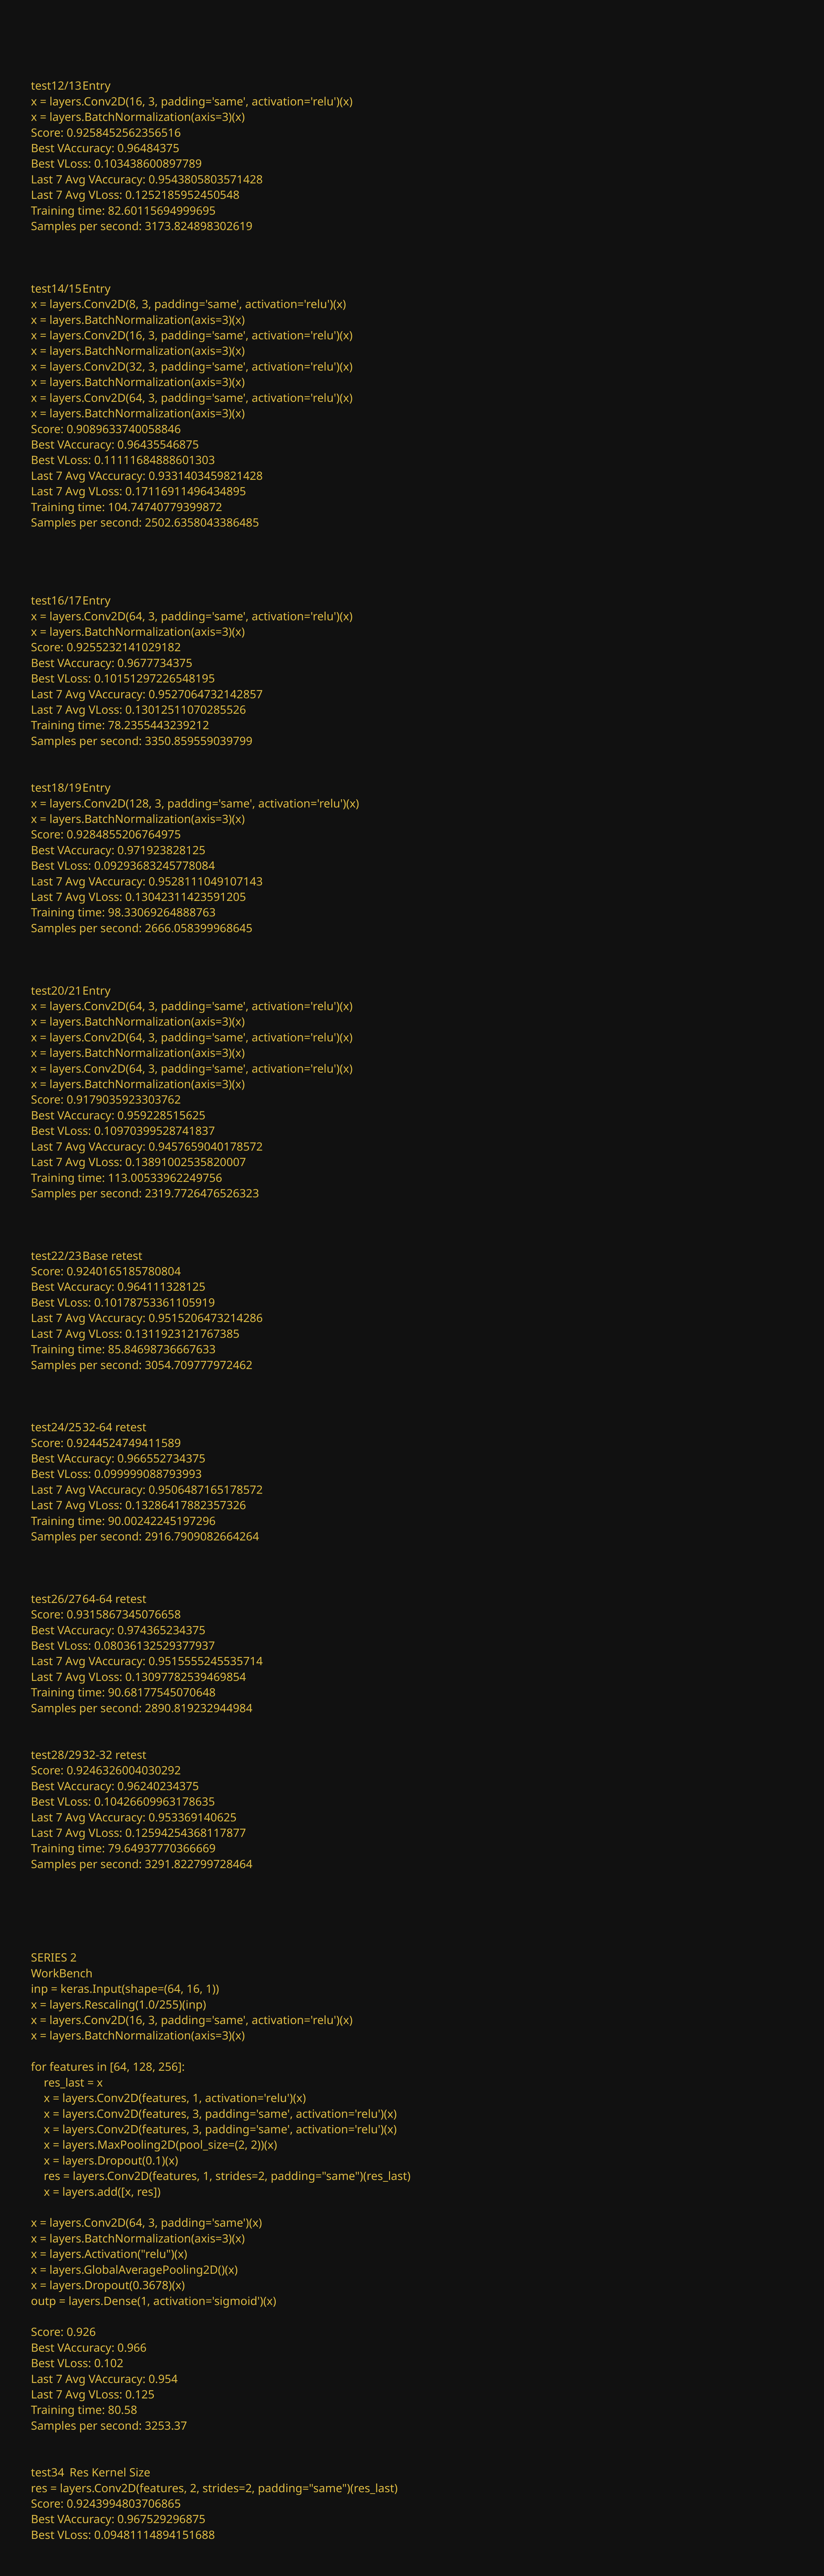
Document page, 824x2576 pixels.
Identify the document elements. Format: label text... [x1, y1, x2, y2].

text test12/13 Entry x = layers.Conv2D(16, 3, padding='same', activation='relu')(x) x = layers.BatchNormalization(axis=3)(x) Score: 0.9258452562356516 Best VAccuracy: 0.96484375 Best VLoss: 0.103438600897789 Last 7 Avg VAccuracy: 0.9543805803571428 Last 7 Avg VLoss: 0.1252185952450548 Training time: 82.60115694999695 Samples per second: 3173.824898302619 test14/15 Entry x = layers.Conv2D(8, 3, padding='same', activation='relu')(x) x = layers.BatchNormalization(axis=3)(x) x = layers.Conv2D(16, 3, padding='same', activation='relu')(x) x = layers.BatchNormalization(axis=3)(x) x = layers.Conv2D(32, 3, padding='same', activation='relu')(x) x = layers.BatchNormalization(axis=3)(x) x = layers.Conv2D(64, 3, padding='same', activation='relu')(x) x = layers.BatchNormalization(axis=3)(x) Score: 0.9089633740058846 Best VAccuracy: 0.96435546875 Best VLoss: 0.11111684888601303 Last 7 Avg VAccuracy: 0.9331403459821428 Last 7 Avg VLoss: 0.17116911496434895 Training time: 104.74740779399872 Samples per second: 2502.6358043386485 test16/17 Entry x = layers.Conv2D(64, 3, padding='same', activation='relu')(x) x = layers.BatchNormalization(axis=3)(x) Score: 0.9255232141029182 Best VAccuracy: 0.9677734375 Best VLoss: 0.10151297226548195 Last 7 Avg VAccuracy: 0.9527064732142857 Last 7 Avg VLoss: 0.13012511070285526 Training time: 78.2355443239212 Samples per second: 3350.859559039799 test18/19 Entry x = layers.Conv2D(128, 3, padding='same', activation='relu')(x) x = layers.BatchNormalization(axis=3)(x) Score: 0.9284855206764975 Best VAccuracy: 0.971923828125 Best VLoss: 0.09293683245778084 Last 7 Avg VAccuracy: 0.9528111049107143 Last 7 Avg VLoss: 0.13042311423591205 Training time: 98.33069264888763 Samples per second: 2666.058399968645 test20/21 Entry x = layers.Conv2D(64, 3, padding='same', activation='relu')(x) x = layers.BatchNormalization(axis=3)(x) x = layers.Conv2D(64, 3, padding='same', activation='relu')(x) x = layers.BatchNormalization(axis=3)(x) x = layers.Conv2D(64, 3, padding='same', activation='relu')(x) x = layers.BatchNormalization(axis=3)(x) Score: 0.9179035923303762 Best VAccuracy: 0.959228515625 Best VLoss: 0.10970399528741837 Last 7 Avg VAccuracy: 0.9457659040178572 Last 7 Avg VLoss: 0.13891002535820007 Training time: 113.00533962249756 Samples per second: 2319.7726476526323 test22/23 Base retest Score: 0.9240165185780804 Best VAccuracy: 0.964111328125 Best VLoss: 0.10178753361105919 Last 7 Avg VAccuracy: 0.9515206473214286 Last 7 Avg VLoss: 0.1311923121767385 Training time: 85.84698736667633 Samples per second: 3054.709777972462 test24/25 32-64 retest Score: 0.9244524749411589 Best VAccuracy: 0.966552734375 Best VLoss: 0.099999088793993 Last 7 Avg VAccuracy: 0.9506487165178572 Last 7 Avg VLoss: 0.13286417882357326 Training time: 90.00242245197296 Samples per second: 2916.7909082664264 test26/27 64-64 retest Score: 0.9315867345076658 Best VAccuracy: 0.974365234375 Best VLoss: 0.08036132529377937 Last 7 Avg VAccuracy: 0.9515555245535714 Last 7 Avg VLoss: 0.13097782539469854 Training time: 90.68177545070648 Samples per second: 2890.819232944984 test28/29 32-32 retest Score: 0.9246326004030292 Best VAccuracy: 0.96240234375 Best VLoss: 0.10426609963178635 Last 7 Avg VAccuracy: 0.953369140625 Last 7 Avg VLoss: 0.12594254368117877 Training time: 79.64937770366669 Samples per second: 3291.822799728464 SERIES 2 WorkBench inp = keras.Input(shape=(64, 16, 1)) x = layers.Rescaling(1.0/255)(inp) x = layers.Conv2D(16, 3, padding='same', activation='relu')(x) x = layers.BatchNormalization(axis=3)(x) for features in [64, 128, 256]: res_last = x x = layers.Conv2D(features, 1, activation='relu')(x) x = layers.Conv2D(features, 3, padding='same', activation='relu')(x) x = layers.Conv2D(features, 3, padding='same', activation='relu')(x) x = layers.MaxPooling2D(pool_size=(2, 2))(x) x = layers.Dropout(0.1)(x) res = layers.Conv2D(features, 1, strides=2, padding="same")(res_last) x = layers.add([x, res]) x = layers.Conv2D(64, 3, padding='same')(x) x = layers.BatchNormalization(axis=3)(x) x = layers.Activation("relu")(x) x = layers.GlobalAveragePooling2D()(x) x = layers.Dropout(0.3678)(x) outp = layers.Dense(1, activation='sigmoid')(x) Score: 0.926 Best VAccuracy: 0.966 Best VLoss: 0.102 Last 7 Avg VAccuracy: 0.954 Last 7 Avg VLoss: 0.125 Training time: 80.58 Samples per second: 3253.37 test34 Res Kernel Size res = layers.Conv2D(features, 2, strides=2, padding="same")(res_last) Score: 0.9243994803706865 Best VAccuracy: 0.967529296875 Best VLoss: 0.09481114894151688 [31, 31, 793, 2542]
